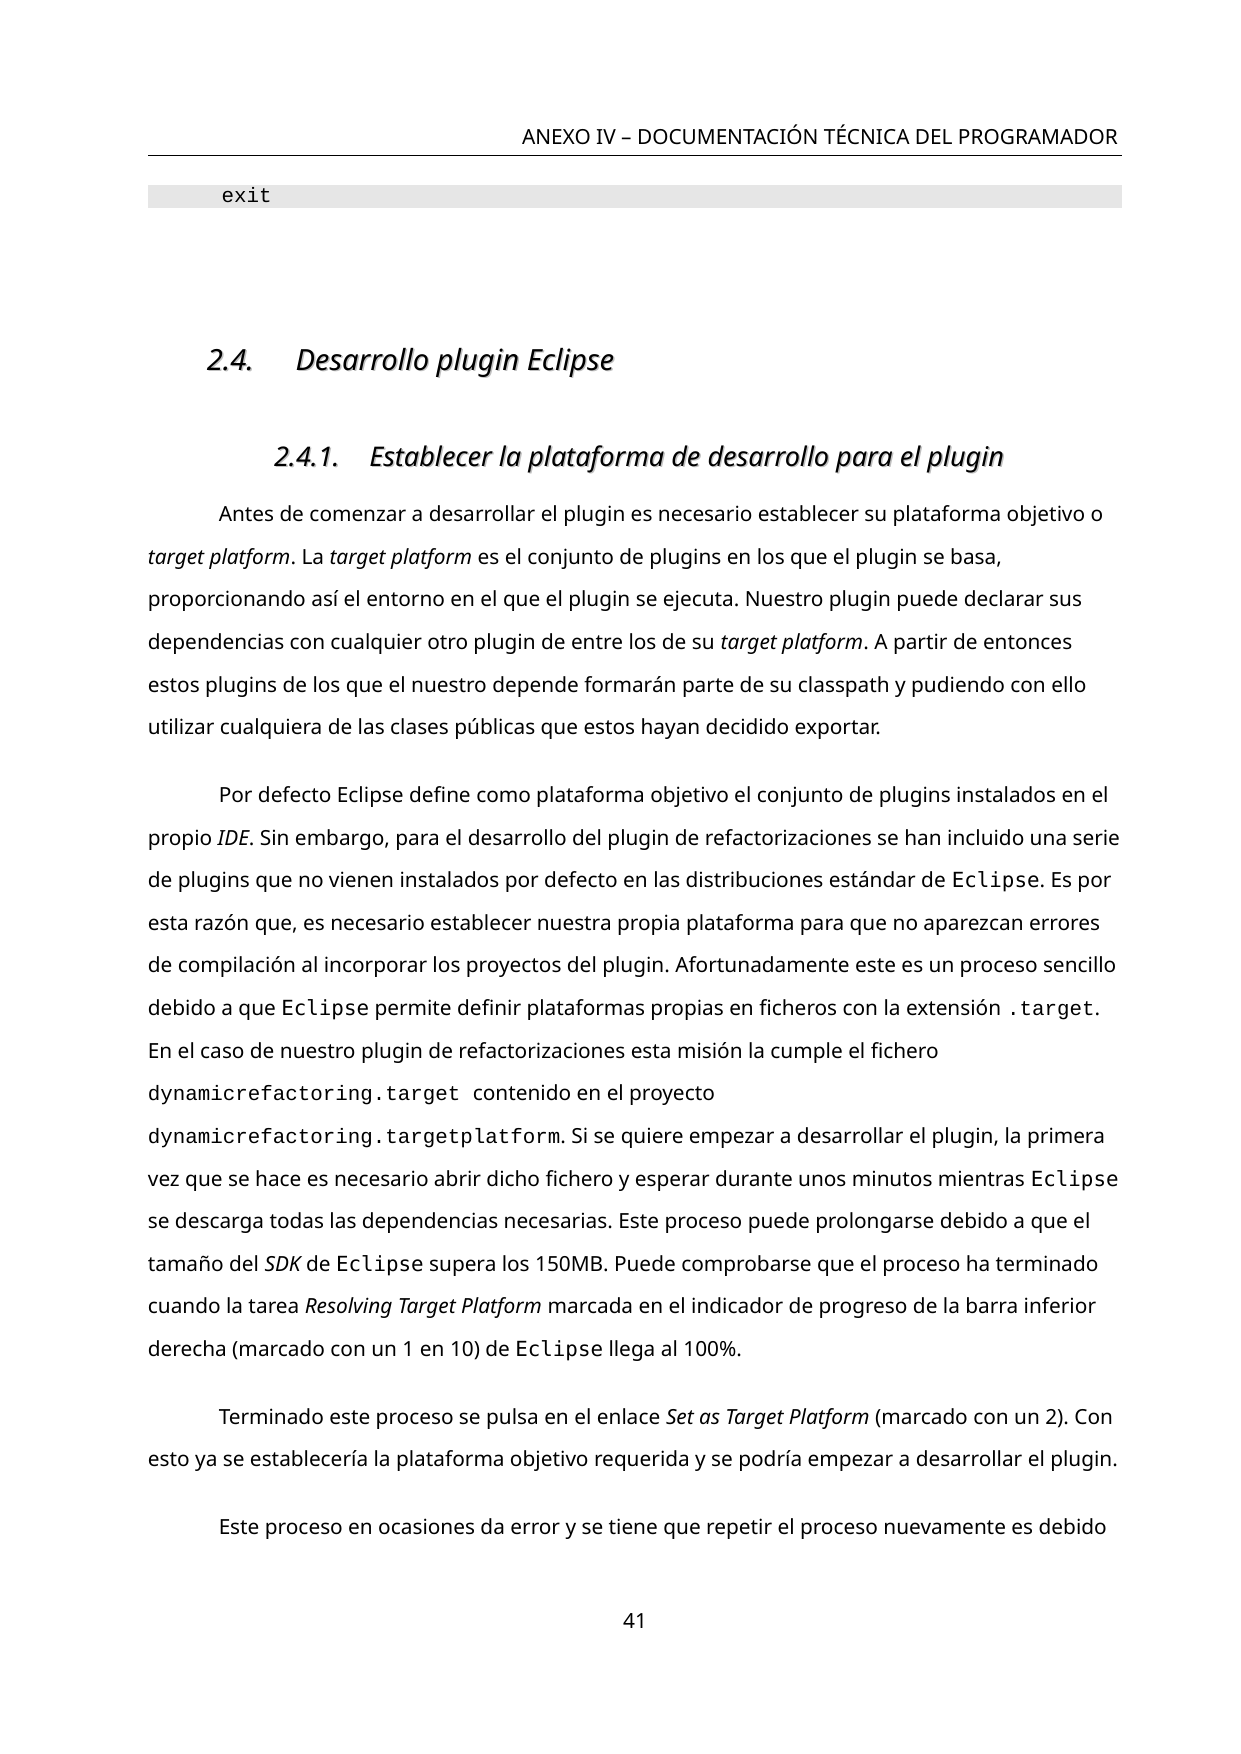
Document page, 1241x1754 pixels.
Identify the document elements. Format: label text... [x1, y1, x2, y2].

text Antes de comenzar a desarrollar el plugin es necesario establecer su plataforma objetivo o target platform. La target platform es el conjunto de plugins en los que el plugin se basa, proporcionando así el entorno en el que el plugin se ejecuta. Nuestro plugin puede declarar sus dependencias con cualquier otro plugin de entre los de su target platform. A partir de entonces estos plugins de los que el nuestro depende formarán parte de su classpath y pudiendo con ello utilizar cualquiera de las clases públicas que estos hayan decidido exportar. [148, 499, 1122, 741]
text Por defecto Eclipse define como plataforma objetivo el conjunto de plugins instalados en el propio IDE. Sin embargo, para el desarrollo del plugin de refactorizaciones se han incluido una serie de plugins que no vienen instalados por defecto en las distribuciones estándar de Eclipse. Es por esta razón que, es necesario establecer nuestra propia plataforma para que no aparezcan errores de compilación al incorporar los proyectos del plugin. Afortunadamente este es un proceso sencillo debido a que Eclipse permite definir plataformas propias en ficheros con la extensión .target. En el caso de nuestro plugin de refactorizaciones esta misión la cumple el fichero dynamicrefactoring.target contenido en el proyecto dynamicrefactoring.targetplatform. Si se quiere empezar a desarrollar el plugin, la primera vez que se hace es necesario abrir dicho fichero y esperar durante unos minutos mientras Eclipse se descarga todas las dependencias necesarias. Este proceso puede prolongarse debido a que el tamaño del SDK de Eclipse supera los 150MB. Puede comprobarse que el proceso ha terminado cuando la tarea Resolving Target Platform marcada en el indicador de progreso de la barra inferior derecha (marcado con un 1 en Ilustración 10) de Eclipse llega al 100%. [148, 780, 1122, 1363]
text exit [148, 185, 1122, 208]
text Este proceso en ocasiones da error y se tiene que repetir el proceso nuevamente es debido [148, 1512, 1122, 1540]
text Terminado este proceso se pulsa en el enlace Set as Target Platform (marcado con un 2). Con esto ya se establecería la plataforma objetivo requerida y se podría empezar a desarrollar el plugin. [148, 1402, 1122, 1473]
subtitle Establecer la plataforma de desarrollo para el plugin [339, 437, 1122, 474]
subtitle Desarrollo plugin Eclipse [207, 339, 1122, 378]
